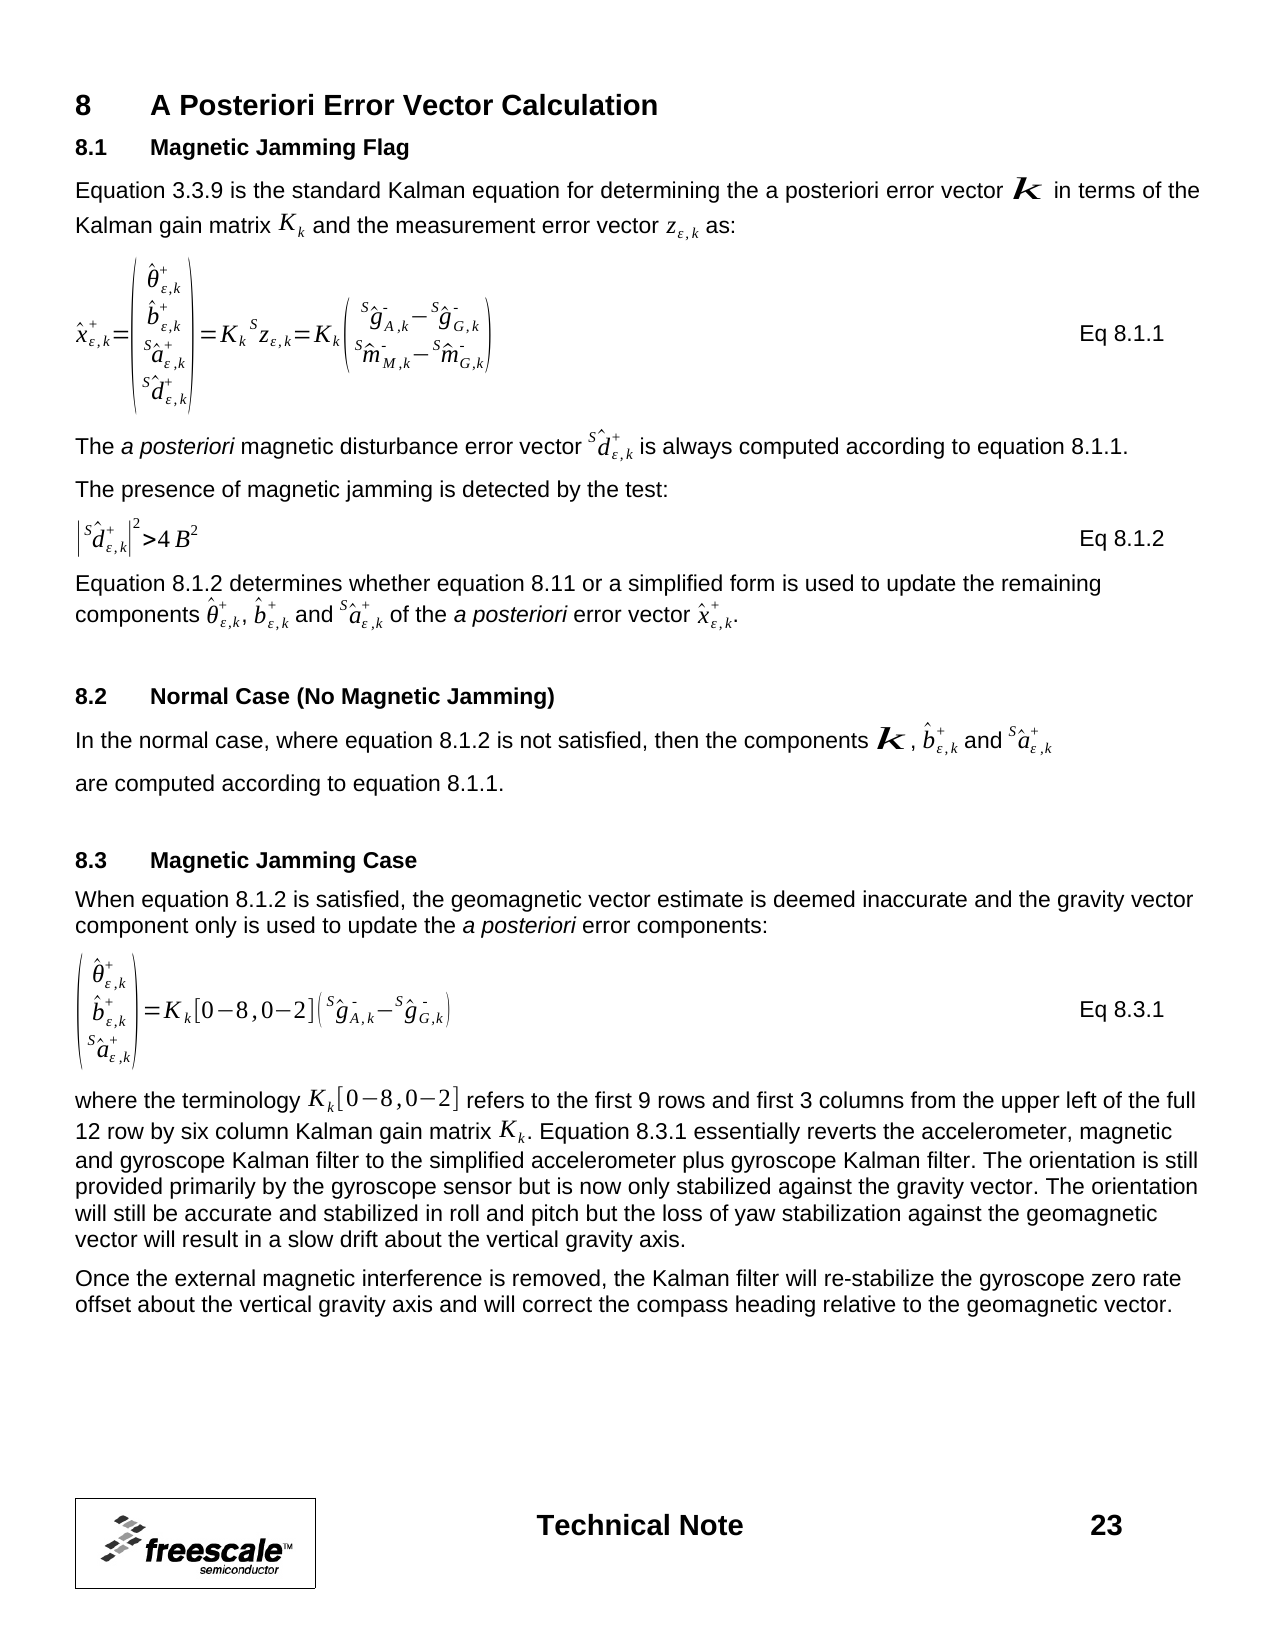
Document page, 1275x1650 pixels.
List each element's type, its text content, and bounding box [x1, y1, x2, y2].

text Equation 3.3.9 is the standard Kalman equation for determining the a posteriori error vector in terms of the Kalman gain matrix and the measurement error vector as: [75, 172, 1200, 242]
text are computed according to equation 8.1.1. [75, 769, 1200, 796]
text Eq 8.1.2 [75, 515, 1200, 558]
subtitle Magnetic Jamming Flag [75, 133, 1200, 160]
text Equation 8.1.2 determines whether equation 8.11 or a simplified form is used to update the remaining components , and of the a posteriori error vector . [75, 570, 1200, 632]
text where the terminology refers to the first 9 rows and first 3 columns from the upper left of the full 12 row by six column Kalman gain matrix . Equation 8.3.1 essentially reverts the accelerometer, magnetic and gyroscope Kalman filter to the simplified accelerometer plus gyroscope Kalman filter. The orientation is still provided primarily by the gyroscope sensor but is now only stabilized against the gravity vector. The orientation will still be accurate and stabilized in roll and pitch but the loss of yaw stabilization against the geomagnetic vector will result in a slow drift about the vertical gravity axis. [75, 1084, 1200, 1252]
text When equation 8.1.2 is satisfied, the geomagnetic vector estimate is deemed inaccurate and the gravity vector component only is used to update the a posteriori error components: [75, 886, 1200, 939]
text The a posteriori magnetic disturbance error vector is always computed according to equation 8.1.1. [75, 428, 1200, 463]
text The presence of magnetic jamming is detected by the test: [75, 476, 1200, 502]
text Once the external magnetic interference is removed, the Kalman filter will re-stabilize the gyroscope zero rate offset about the vertical gravity axis and will correct the compass heading relative to the geomagnetic vector. [75, 1265, 1200, 1318]
text Eq 8.3.1 [75, 951, 1200, 1072]
subtitle A Posteriori Error Vector Calculation [75, 87, 1200, 121]
subtitle Magnetic Jamming Case [75, 847, 1200, 874]
text Eq 8.1.1 [75, 255, 1200, 416]
text In the normal case, where equation 8.1.2 is not satisfied, then the components , and [75, 722, 1200, 757]
picture [90, 1505, 297, 1581]
subtitle Normal Case (No Magnetic Jamming) [75, 683, 1200, 709]
